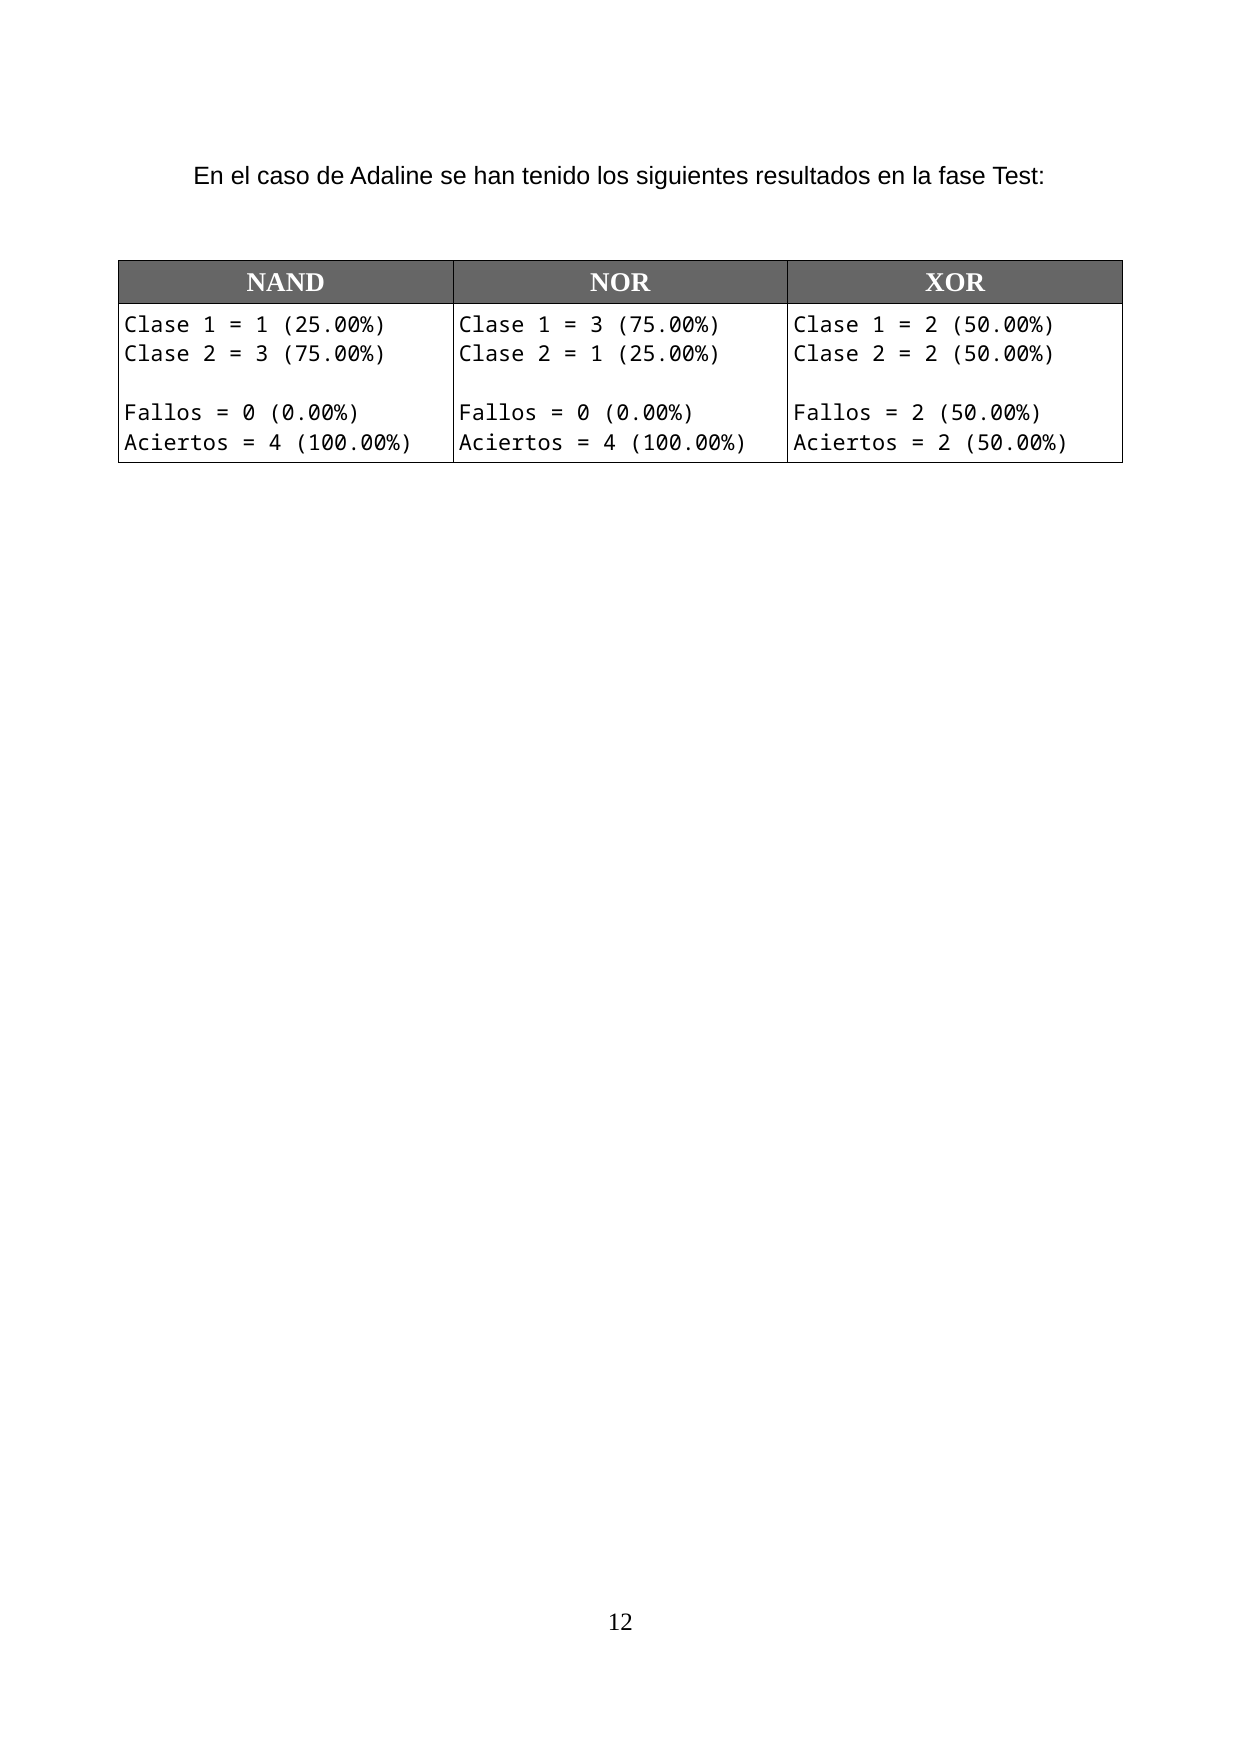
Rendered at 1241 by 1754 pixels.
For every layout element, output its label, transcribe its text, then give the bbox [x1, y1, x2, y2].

table_header NAND [119, 261, 453, 303]
table_cell Clase 1 = 1 (25.00%) Clase 2 = 3 (75.00%) Fallos = 0 (0.00%) Aciertos = 4 (100.00%) [119, 304, 453, 462]
text En el caso de Adaline se han tenido los siguientes resultados en la fase Test: [118, 161, 1122, 190]
table_cell Clase 1 = 3 (75.00%) Clase 2 = 1 (25.00%) Fallos = 0 (0.00%) Aciertos = 4 (100.00%) [454, 304, 787, 462]
table_header NOR [454, 261, 787, 303]
table_cell Clase 1 = 2 (50.00%) Clase 2 = 2 (50.00%) Fallos = 2 (50.00%) Aciertos = 2 (50.00%) [788, 304, 1122, 462]
table_header XOR [788, 261, 1122, 303]
